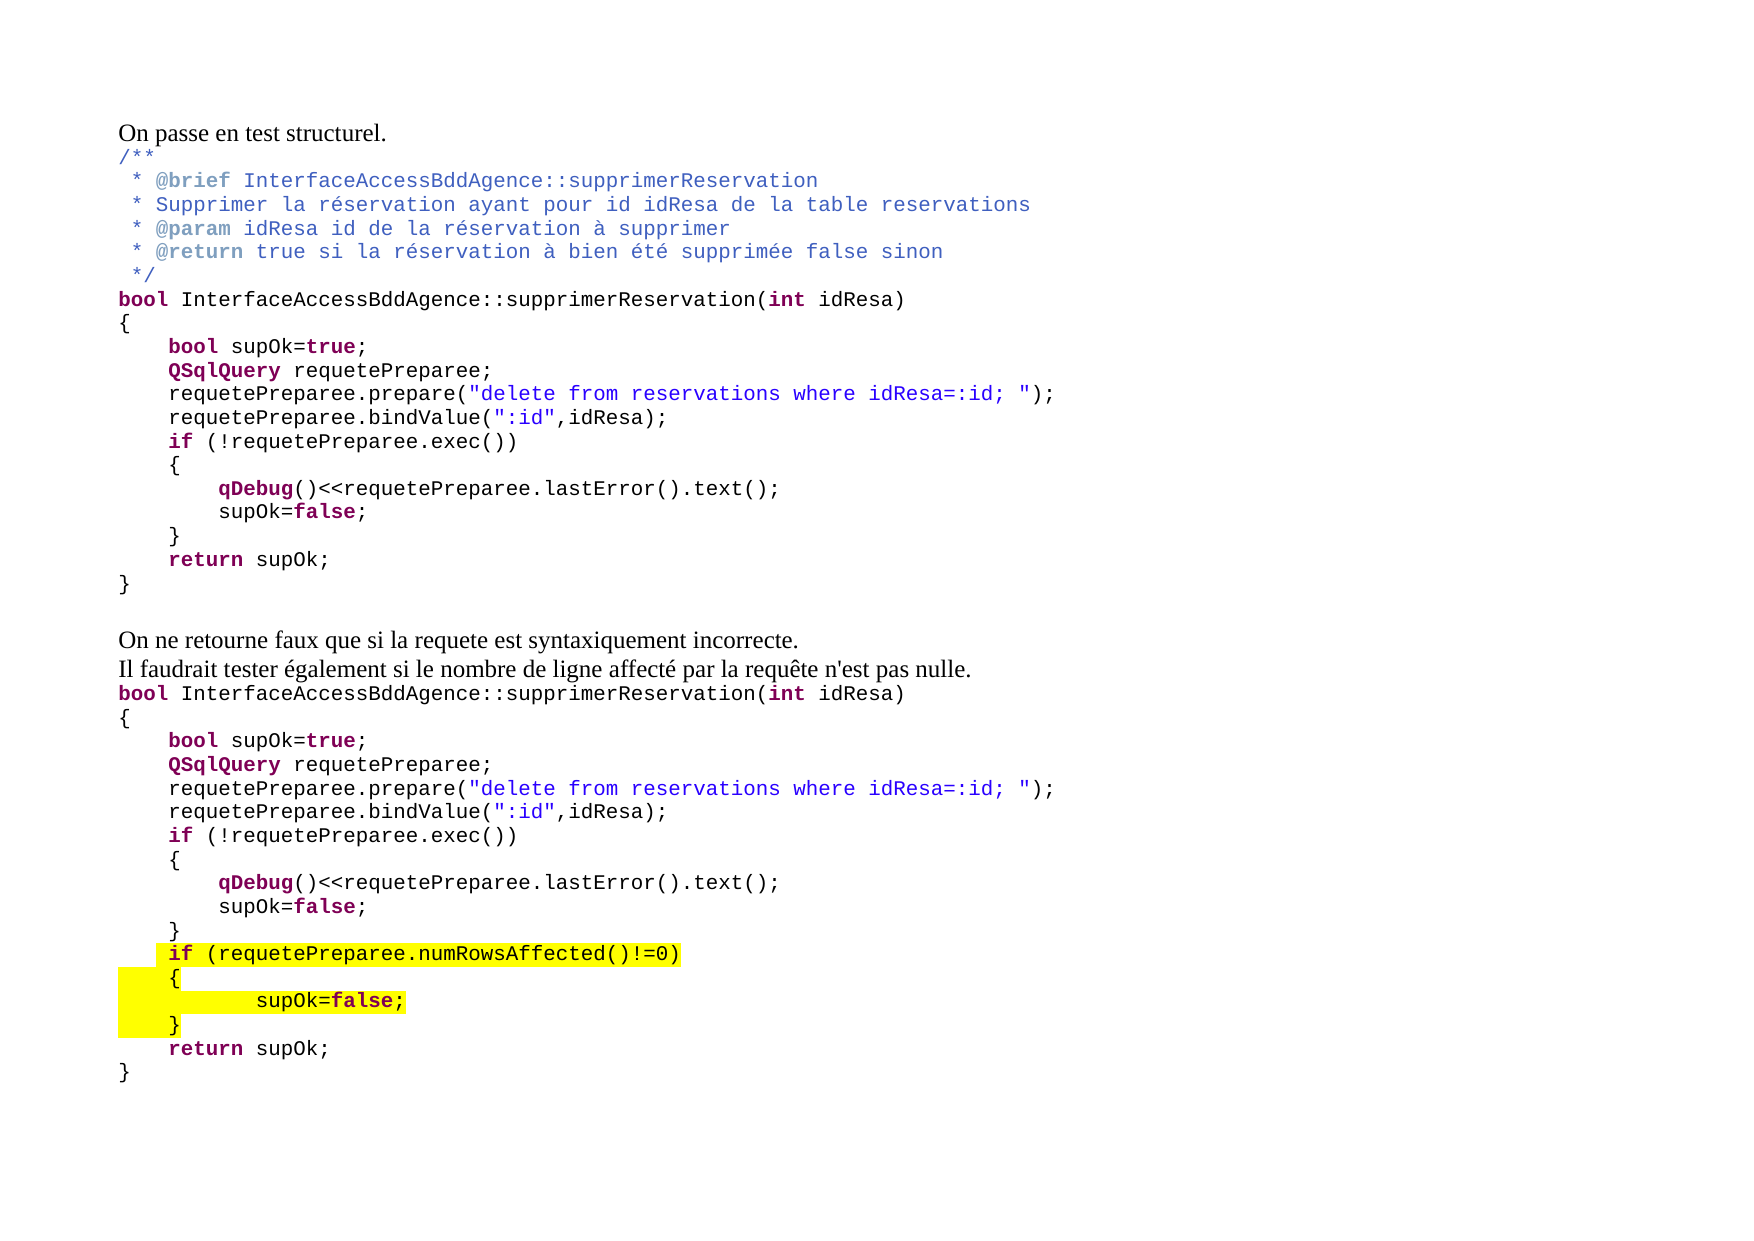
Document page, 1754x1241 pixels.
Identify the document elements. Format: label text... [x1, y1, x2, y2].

text } [118, 1014, 1636, 1038]
text bool supOk=true; [118, 336, 1636, 360]
text Il faudrait tester également si le nombre de ligne affecté par la requête n'est pas nulle. [118, 654, 1636, 683]
text if (!requetePreparee.exec()) [118, 825, 1636, 849]
text supOk=false; [118, 896, 1636, 919]
text * @param idResa id de la réservation à supprimer [118, 218, 1636, 241]
text * Supprimer la réservation ayant pour id idResa de la table reservations [118, 194, 1636, 218]
text requetePreparee.bindValue(":id",idResa); [118, 407, 1636, 431]
text * @return true si la réservation à bien été supprimée false sinon [118, 241, 1636, 265]
text return supOk; [118, 549, 1636, 572]
text { [118, 312, 1636, 336]
text QSqlQuery requetePreparee; [118, 754, 1636, 778]
text supOk=false; [118, 502, 1636, 525]
text if (requetePreparee.numRowsAffected()!=0) [118, 943, 1636, 967]
text bool InterfaceAccessBddAgence::supprimerReservation(int idResa) [118, 289, 1636, 312]
text requetePreparee.prepare("delete from reservations where idResa=:id; "); [118, 778, 1636, 801]
text */ [118, 265, 1636, 289]
text bool InterfaceAccessBddAgence::supprimerReservation(int idResa) [118, 683, 1636, 707]
text requetePreparee.prepare("delete from reservations where idResa=:id; "); [118, 383, 1636, 407]
text } [118, 919, 1636, 943]
text * @brief InterfaceAccessBddAgence::supprimerReservation [118, 171, 1636, 194]
text /** [118, 147, 1636, 171]
text supOk=false; [118, 991, 1636, 1014]
text return supOk; [118, 1038, 1636, 1061]
text } [118, 1061, 1636, 1085]
text { [118, 967, 1636, 991]
text { [118, 849, 1636, 872]
text On ne retourne faux que si la requete est syntaxiquement incorrecte. [118, 626, 1636, 654]
text } [118, 525, 1636, 549]
text } [118, 572, 1636, 596]
text if (!requetePreparee.exec()) [118, 431, 1636, 454]
text qDebug()<<requetePreparee.lastError().text(); [118, 478, 1636, 502]
text requetePreparee.bindValue(":id",idResa); [118, 801, 1636, 825]
text On passe en test structurel. [118, 118, 1636, 147]
text qDebug()<<requetePreparee.lastError().text(); [118, 872, 1636, 896]
text { [118, 454, 1636, 478]
text QSqlQuery requetePreparee; [118, 360, 1636, 383]
text { [118, 707, 1636, 730]
text bool supOk=true; [118, 730, 1636, 754]
